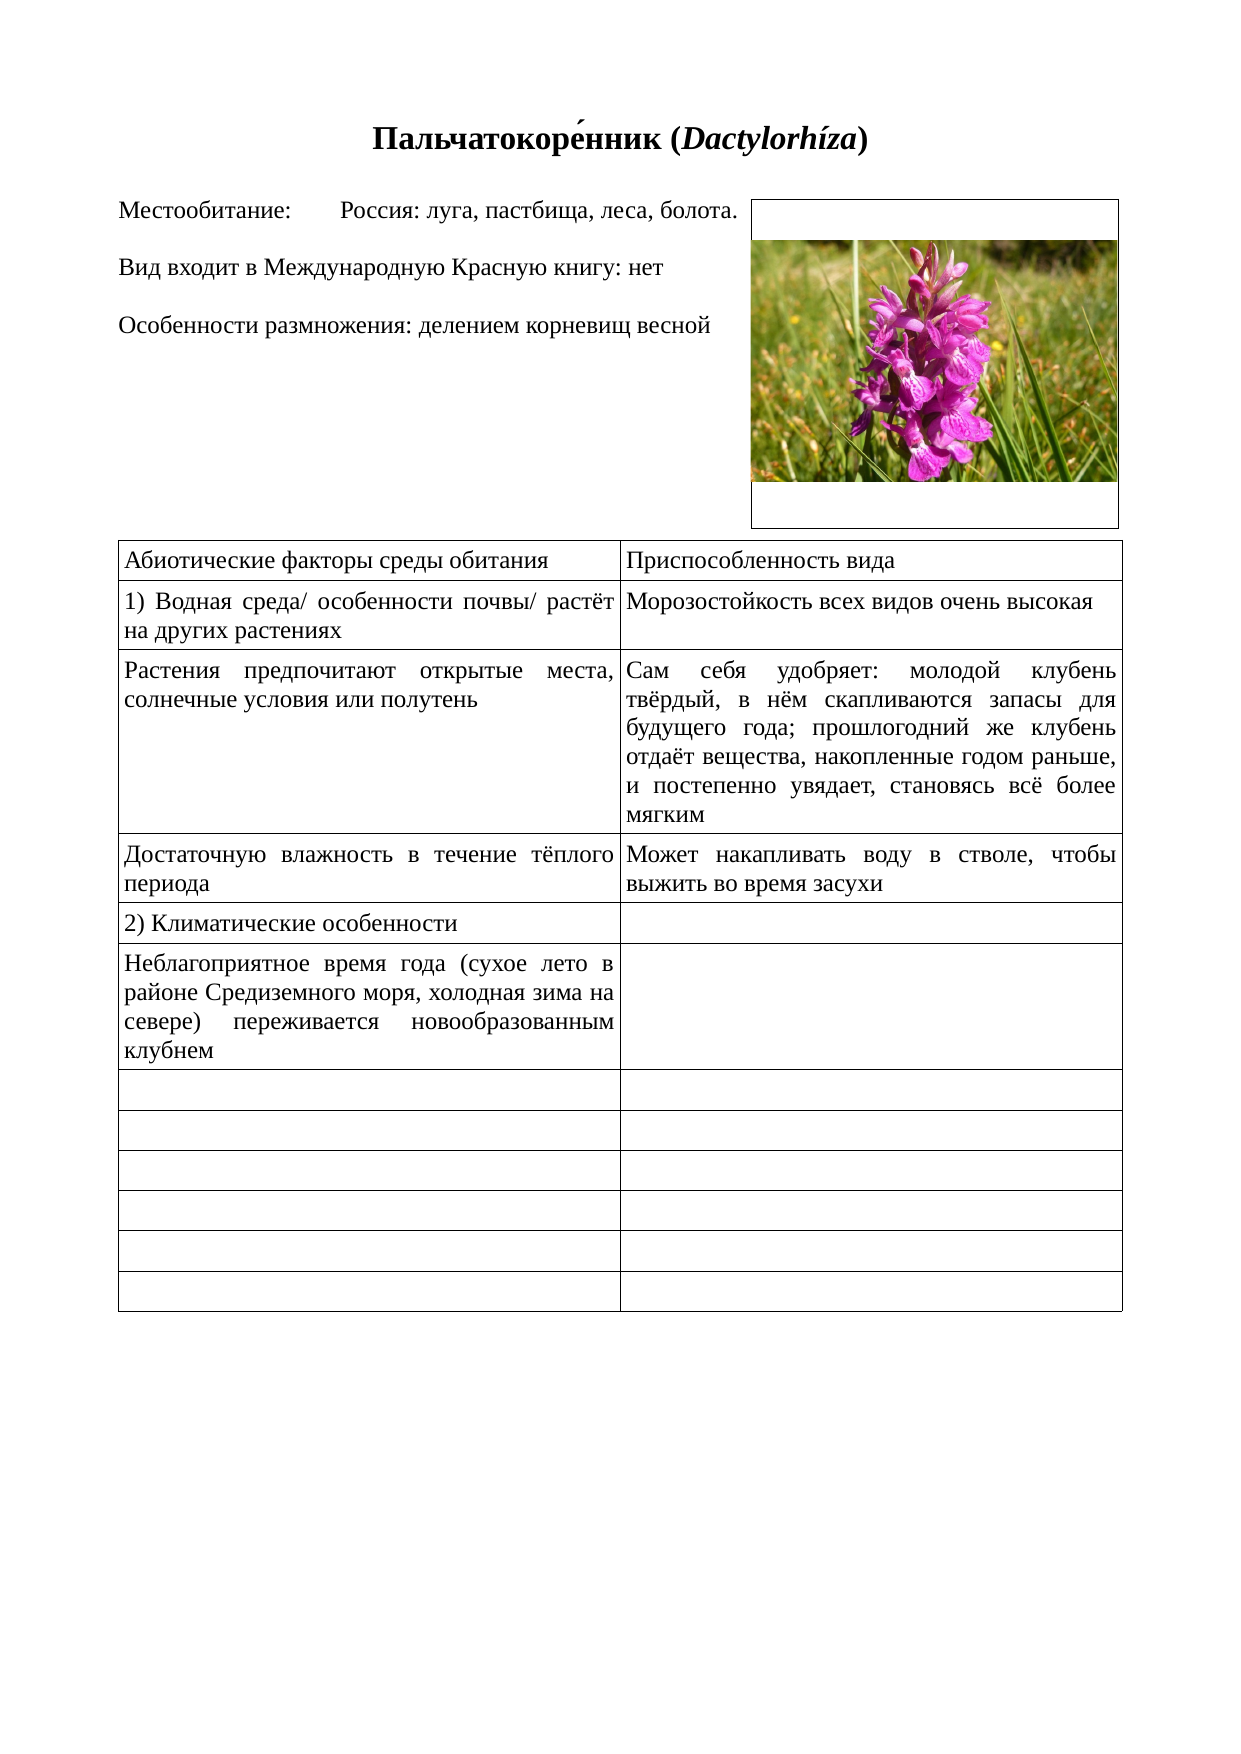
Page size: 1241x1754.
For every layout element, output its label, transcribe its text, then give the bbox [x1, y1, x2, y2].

table_cell [621, 1111, 1122, 1150]
text Местообитание: Россия: луга, пастбища, леса, болота. [118, 195, 1122, 223]
table_cell [621, 1191, 1122, 1230]
table_cell Достаточную влажность в течение тёплого периода [119, 834, 620, 902]
text Особенности размножения: делением корневищ весной [118, 310, 750, 338]
table_cell Морозостойкость всех видов очень высокая [621, 581, 1122, 649]
table_header Абиотические факторы среды обитания [119, 541, 620, 580]
table_cell [119, 1070, 620, 1109]
table_cell [621, 1272, 1122, 1311]
table_cell Может накапливать воду в стволе, чтобы выжить во время засухи [621, 834, 1122, 902]
table_cell Растения предпочитают открытые места, солнечные условия или полутень [119, 650, 620, 833]
table_cell [119, 1191, 620, 1230]
table_cell [621, 1070, 1122, 1109]
table_cell Сам себя удобряет: молодой клубень твёрдый, в нём скапливаются запасы для будущего года; прошлогодний же клубень отдаёт вещества, накопленные годом раньше, и постепенно увядает, становясь всё более мягким [621, 650, 1122, 833]
table_cell 1) Водная среда/ особенности почвы/ растёт на других растениях [119, 581, 620, 649]
table_cell [621, 1151, 1122, 1190]
table_cell [119, 1151, 620, 1190]
text Пальчатокоре́нник (Dactylorhíza) [118, 118, 1122, 156]
table_cell 2) Климатические особенности [119, 903, 620, 943]
table_header Приспособленность вида [621, 541, 1122, 580]
table_cell [119, 1111, 620, 1150]
table_cell [621, 1231, 1122, 1271]
table_cell [621, 903, 1122, 943]
table_cell [621, 944, 1122, 1069]
picture [750, 240, 1118, 482]
table_cell Неблагоприятное время года (сухое лето в районе Средиземного моря, холодная зима на севере) переживается новообразованным клубнем [119, 944, 620, 1069]
text Вид входит в Международную Красную книгу: нет [118, 252, 750, 281]
table_cell [119, 1231, 620, 1271]
table_cell [119, 1272, 620, 1311]
